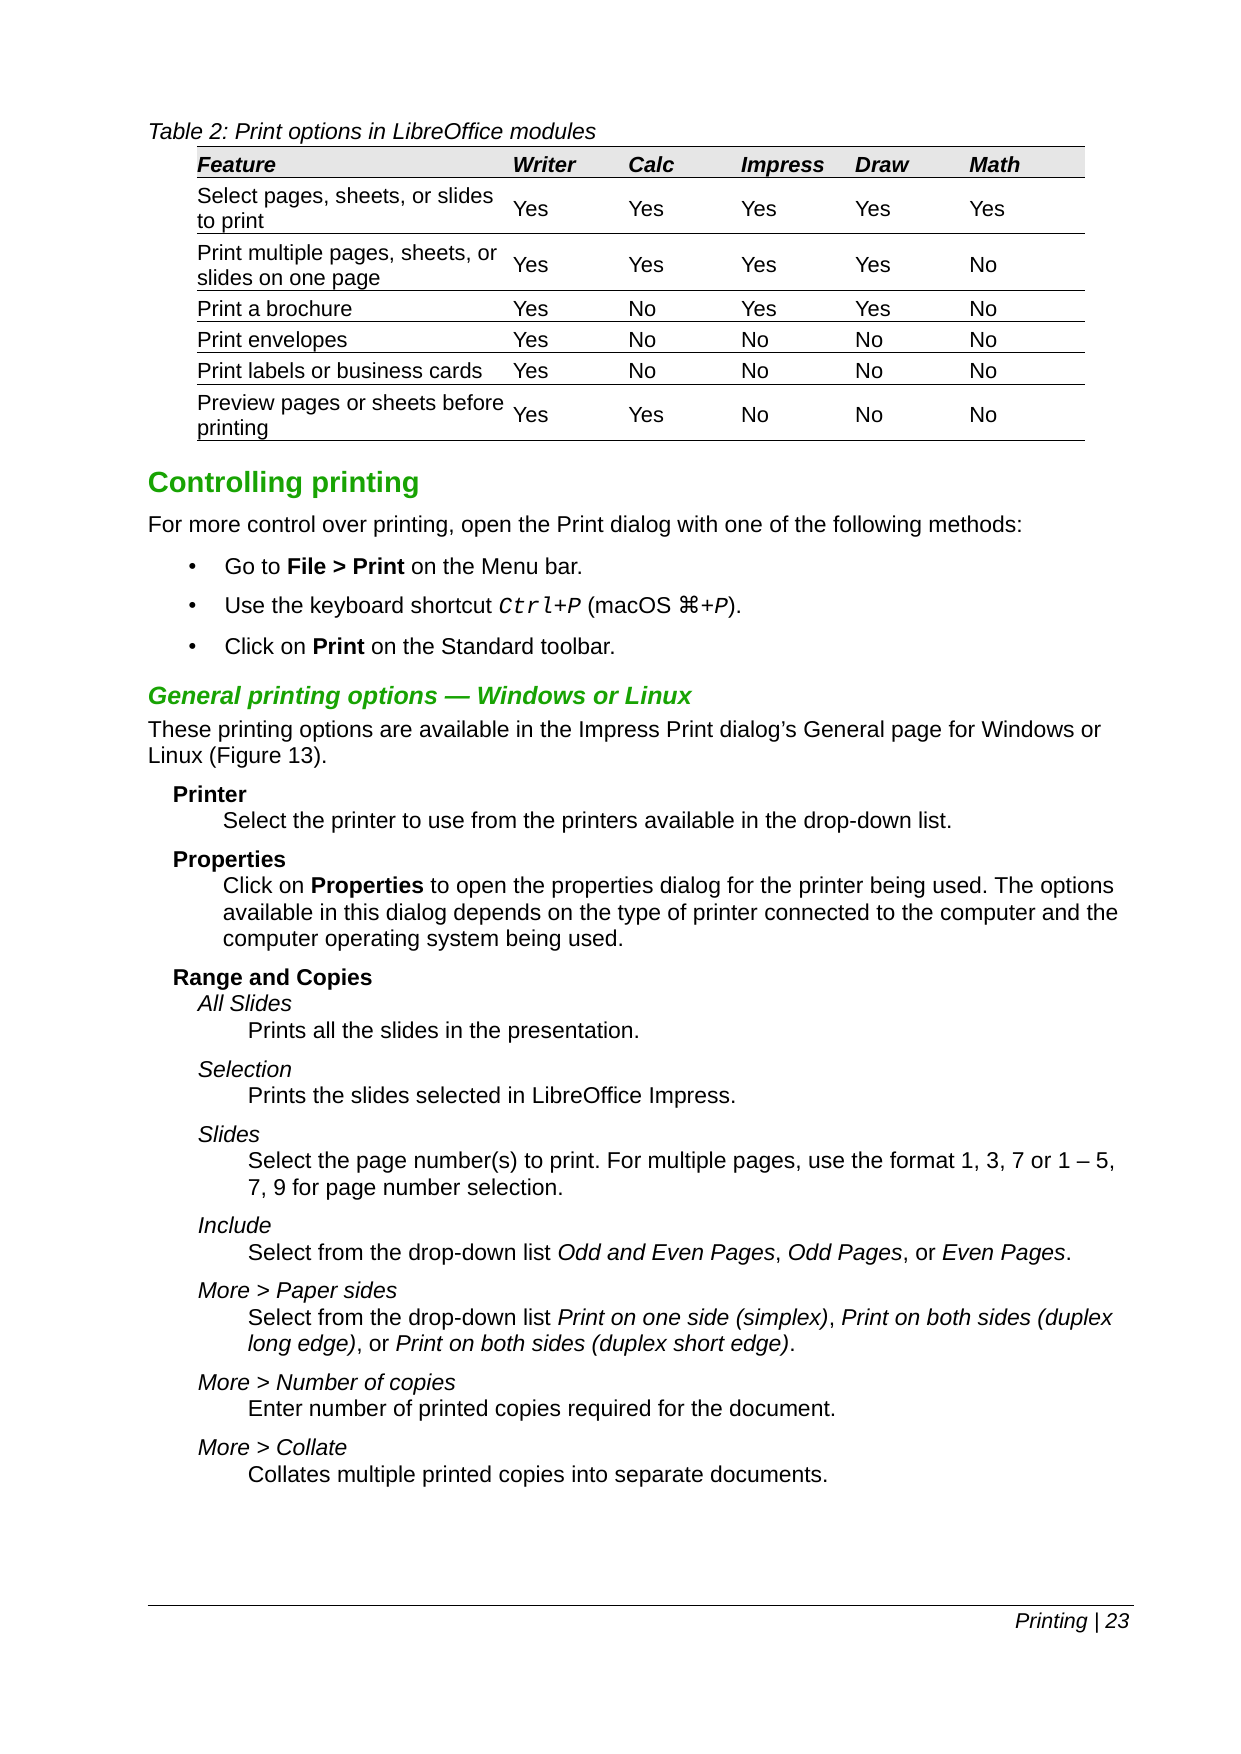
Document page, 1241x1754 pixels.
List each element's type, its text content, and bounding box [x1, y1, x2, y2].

table_cell No [969, 291, 1085, 321]
table_cell No [969, 353, 1085, 383]
table_cell No [855, 353, 969, 383]
text Range and Copies [173, 964, 1134, 990]
table_cell No [969, 234, 1085, 290]
text Collates multiple printed copies into separate documents. [248, 1461, 1134, 1487]
table_cell Yes [513, 385, 628, 440]
table_cell Print labels or business cards [197, 353, 513, 383]
text More > Paper sides [198, 1277, 1134, 1304]
table_header Impress [741, 147, 855, 177]
table_header Draw [855, 147, 969, 177]
table_cell Yes [513, 322, 628, 352]
subtitle General printing options — Windows or Linux [148, 681, 1134, 709]
text Click on Properties to open the properties dialog for the printer being used. The options available in this dialog depends on the type of printer connected to the computer and the computer operating system being used. [223, 872, 1134, 951]
list Use the keyboard shortcut Ctrl+P (macOS ⌘+P). [185, 589, 1134, 620]
table_cell Yes [741, 234, 855, 290]
table_cell No [741, 322, 855, 352]
text For more control over printing, open the Print dialog with one of the following methods: [148, 511, 1134, 537]
table_cell Yes [741, 178, 855, 233]
table_cell Select pages, sheets, or slides to print [197, 178, 513, 233]
text Include [198, 1212, 1134, 1239]
table_header Writer [513, 147, 628, 177]
table_cell Yes [513, 178, 628, 233]
text All Slides [198, 990, 1134, 1017]
text Select from the drop-down list Odd and Even Pages, Odd Pages, or Even Pages. [248, 1239, 1134, 1265]
table_cell Yes [628, 178, 741, 233]
text More > Number of copies [198, 1369, 1134, 1395]
table_header Feature [197, 147, 513, 177]
table_cell No [855, 385, 969, 440]
table_cell No [628, 291, 741, 321]
table_cell Yes [513, 234, 628, 290]
text Select the printer to use from the printers available in the drop-down list. [223, 807, 1134, 833]
table_cell Yes [513, 291, 628, 321]
text Prints all the slides in the presentation. [248, 1017, 1134, 1043]
list Go to File > Print on the Menu bar. [185, 550, 1134, 579]
text More > Collate [198, 1434, 1134, 1461]
text Properties [173, 846, 1134, 872]
table_cell Yes [513, 353, 628, 383]
text Prints the slides selected in LibreOffice Impress. [248, 1082, 1134, 1108]
table_cell Print multiple pages, sheets, or slides on one page [197, 234, 513, 290]
table_cell Yes [855, 178, 969, 233]
table_cell No [969, 385, 1085, 440]
text Slides [198, 1121, 1134, 1147]
table_cell Yes [628, 234, 741, 290]
table_cell Yes [855, 291, 969, 321]
table_cell No [628, 322, 741, 352]
table_cell No [855, 322, 969, 352]
text Select the page number(s) to print. For multiple pages, use the format 1, 3, 7 or 1 – 5, 7, 9 for page number selection. [248, 1147, 1134, 1200]
text Selection [198, 1056, 1134, 1082]
table_cell Preview pages or sheets before printing [197, 385, 513, 440]
subtitle Controlling printing [148, 465, 1134, 499]
table_cell Yes [969, 178, 1085, 233]
table_cell Yes [628, 385, 741, 440]
table_cell No [628, 353, 741, 383]
table_cell Print a brochure [197, 291, 513, 321]
text Enter number of printed copies required for the document. [248, 1395, 1134, 1422]
list Table 2: Print options in LibreOffice modules [148, 118, 1134, 144]
text These printing options are available in the Impress Print dialog’s General page for Windows or Linux (Figure 13). [148, 716, 1134, 768]
table_header Math [969, 147, 1085, 177]
table_cell Print envelopes [197, 322, 513, 352]
table_cell Yes [741, 291, 855, 321]
table_cell Yes [855, 234, 969, 290]
table_cell No [969, 322, 1085, 352]
list Click on Print on the Standard toolbar. [185, 630, 1134, 662]
table_header Calc [628, 147, 741, 177]
text Printer [173, 781, 1134, 807]
table_cell No [741, 385, 855, 440]
text Select from the drop-down list Print on one side (simplex), Print on both sides (duplex long edge), or Print on both sides (duplex short edge). [248, 1304, 1134, 1357]
table_cell No [741, 353, 855, 383]
